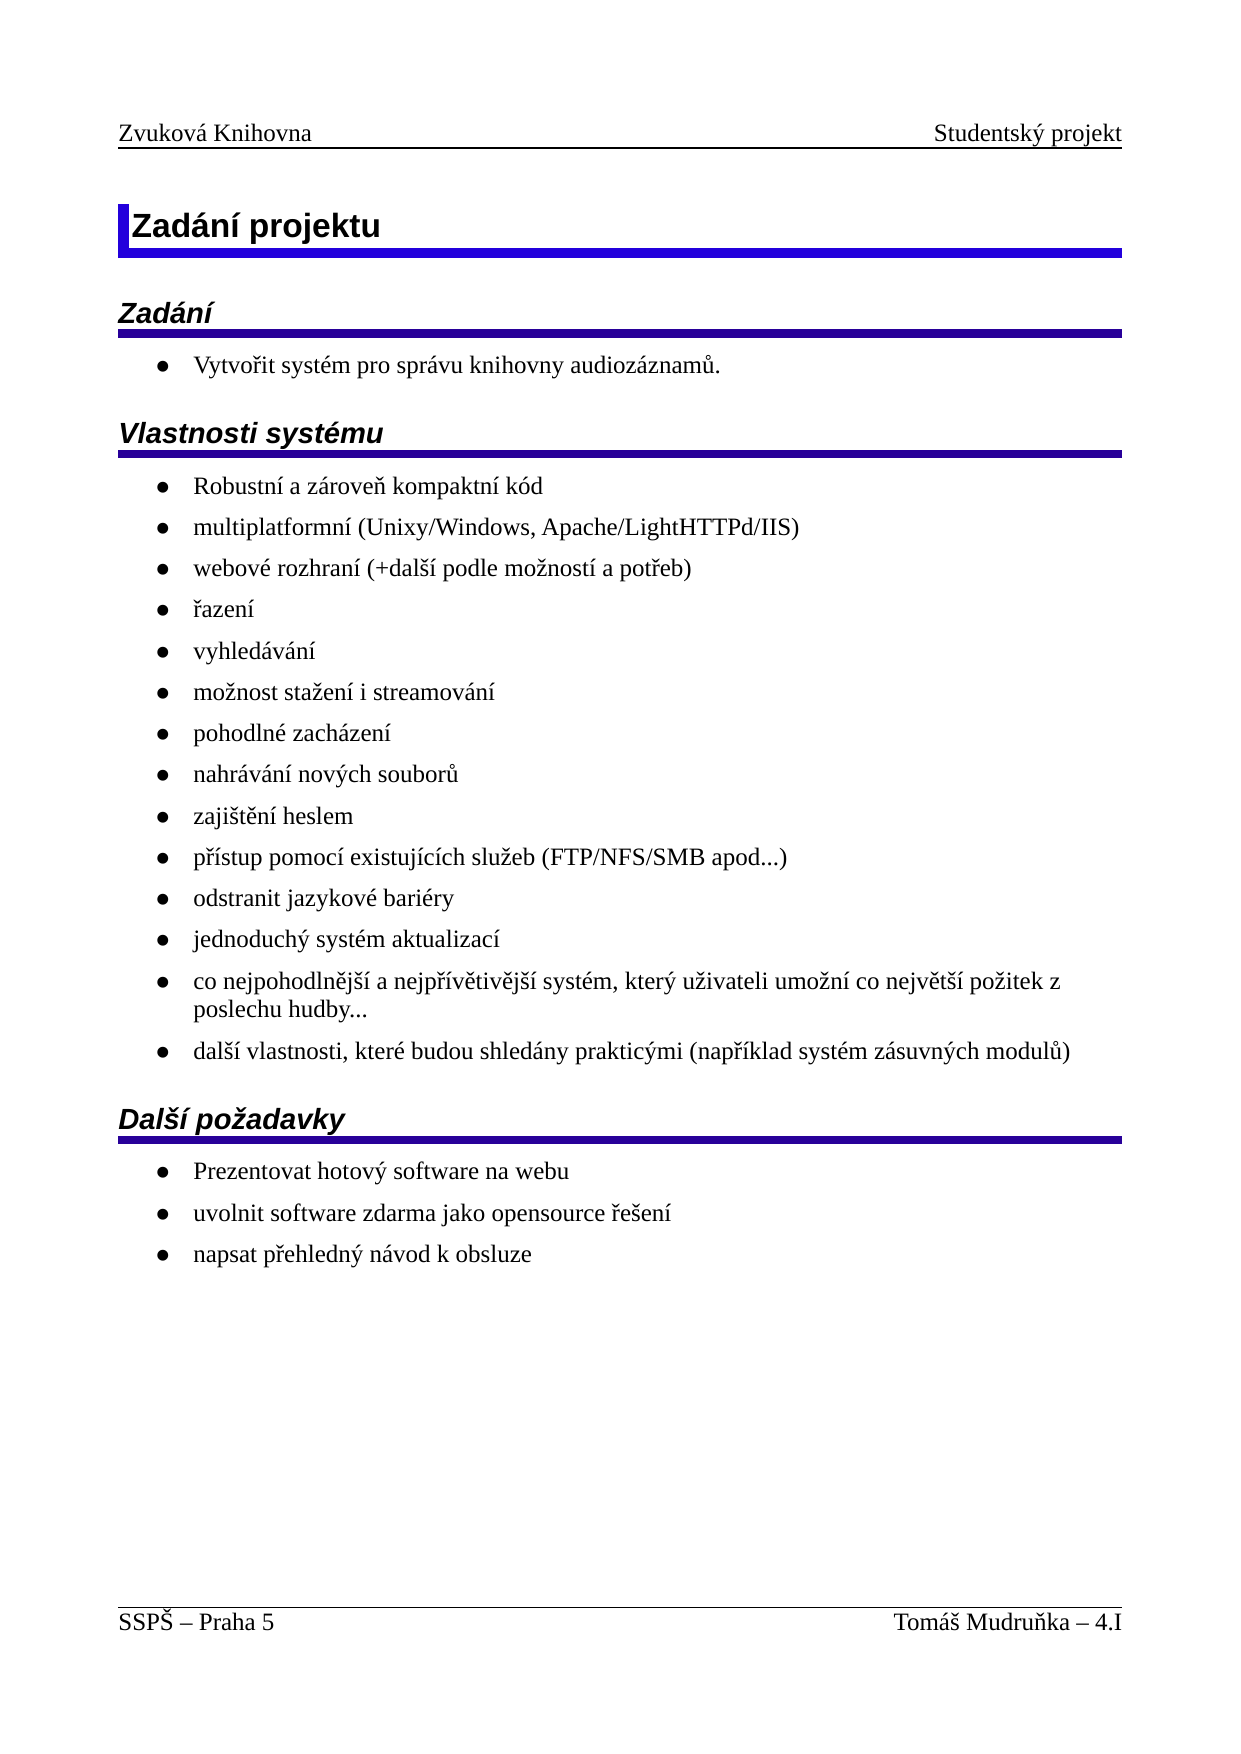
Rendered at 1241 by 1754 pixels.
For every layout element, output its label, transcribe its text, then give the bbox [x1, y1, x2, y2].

subtitle Další požadavky [118, 1102, 1122, 1136]
list Prezentovat hotový software na webu [156, 1156, 1122, 1185]
list vyhledávání [156, 636, 1122, 664]
subtitle Vlastnosti systému [118, 416, 1122, 450]
list Robustní a zároveň kompaktní kód [156, 471, 1122, 499]
list možnost stažení i streamování [156, 677, 1122, 706]
list Vytvořit systém pro správu knihovny audiozáznamů. [156, 350, 1122, 379]
subtitle Zadání projektu [118, 203, 1122, 248]
list jednoduchý systém aktualizací [156, 924, 1122, 953]
list řazení [156, 594, 1122, 623]
list další vlastnosti, které budou shledány prakticými (například systém zásuvných modulů) [156, 1036, 1122, 1064]
list nahrávání nových souborů [156, 759, 1122, 788]
list napsat přehledný návod k obsluze [156, 1239, 1122, 1268]
list uvolnit software zdarma jako opensource řešení [156, 1198, 1122, 1226]
list odstranit jazykové bariéry [156, 883, 1122, 912]
list multiplatformní (Unixy/Windows, Apache/LightHTTPd/IIS) [156, 512, 1122, 541]
list co nejpohodlnější a nejpřívětivější systém, který uživateli umožní co největší požitek z poslechu hudby... [156, 966, 1122, 1023]
list pohodlné zacházení [156, 718, 1122, 747]
list zajištění heslem [156, 801, 1122, 829]
list přístup pomocí existujících služeb (FTP/NFS/SMB apod...) [156, 842, 1122, 871]
list webové rozhraní (+další podle možností a potřeb) [156, 553, 1122, 582]
subtitle Zadání [118, 296, 1122, 329]
